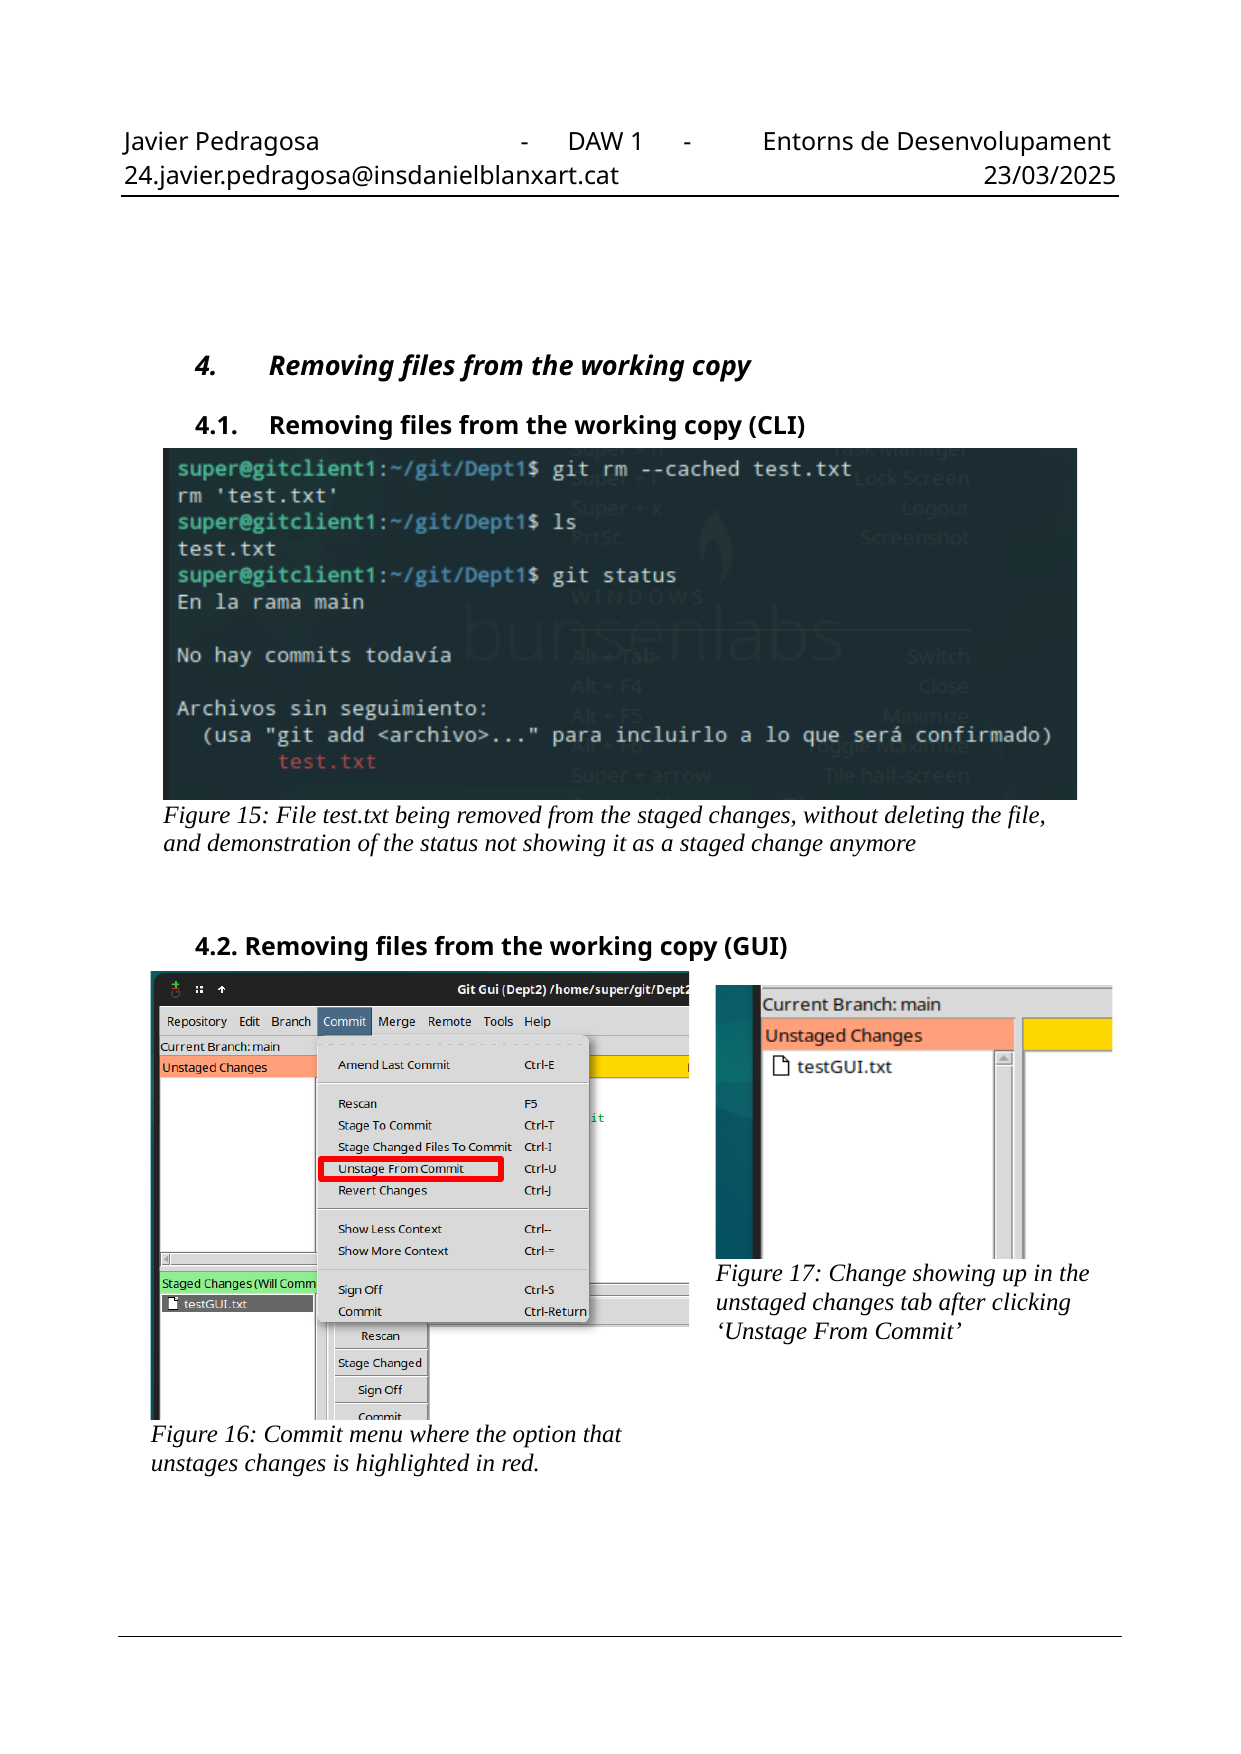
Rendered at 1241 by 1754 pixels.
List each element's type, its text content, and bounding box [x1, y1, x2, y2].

subtitle 4.2. Removing files from the working copy (GUI) [121, 929, 1119, 963]
subtitle 4.1. Removing files from the working copy (CLI) [121, 408, 1119, 442]
text Figure 17: Change showing up in the unstaged changes tab after clicking ‘Unstage From Commit’ [716, 1259, 1112, 1345]
text Figure 16: Commit menu where the option that unstages changes is highlighted in red. [151, 1420, 689, 1477]
subtitle 4. Removing files from the working copy [121, 346, 1119, 383]
picture [163, 448, 1078, 800]
picture [715, 985, 1113, 1259]
text Figure 15: File test.txt being removed from the staged changes, without deleting the file, and demonstration of the status not showing it as a staged change anymore [163, 800, 1077, 857]
picture [150, 971, 690, 1420]
